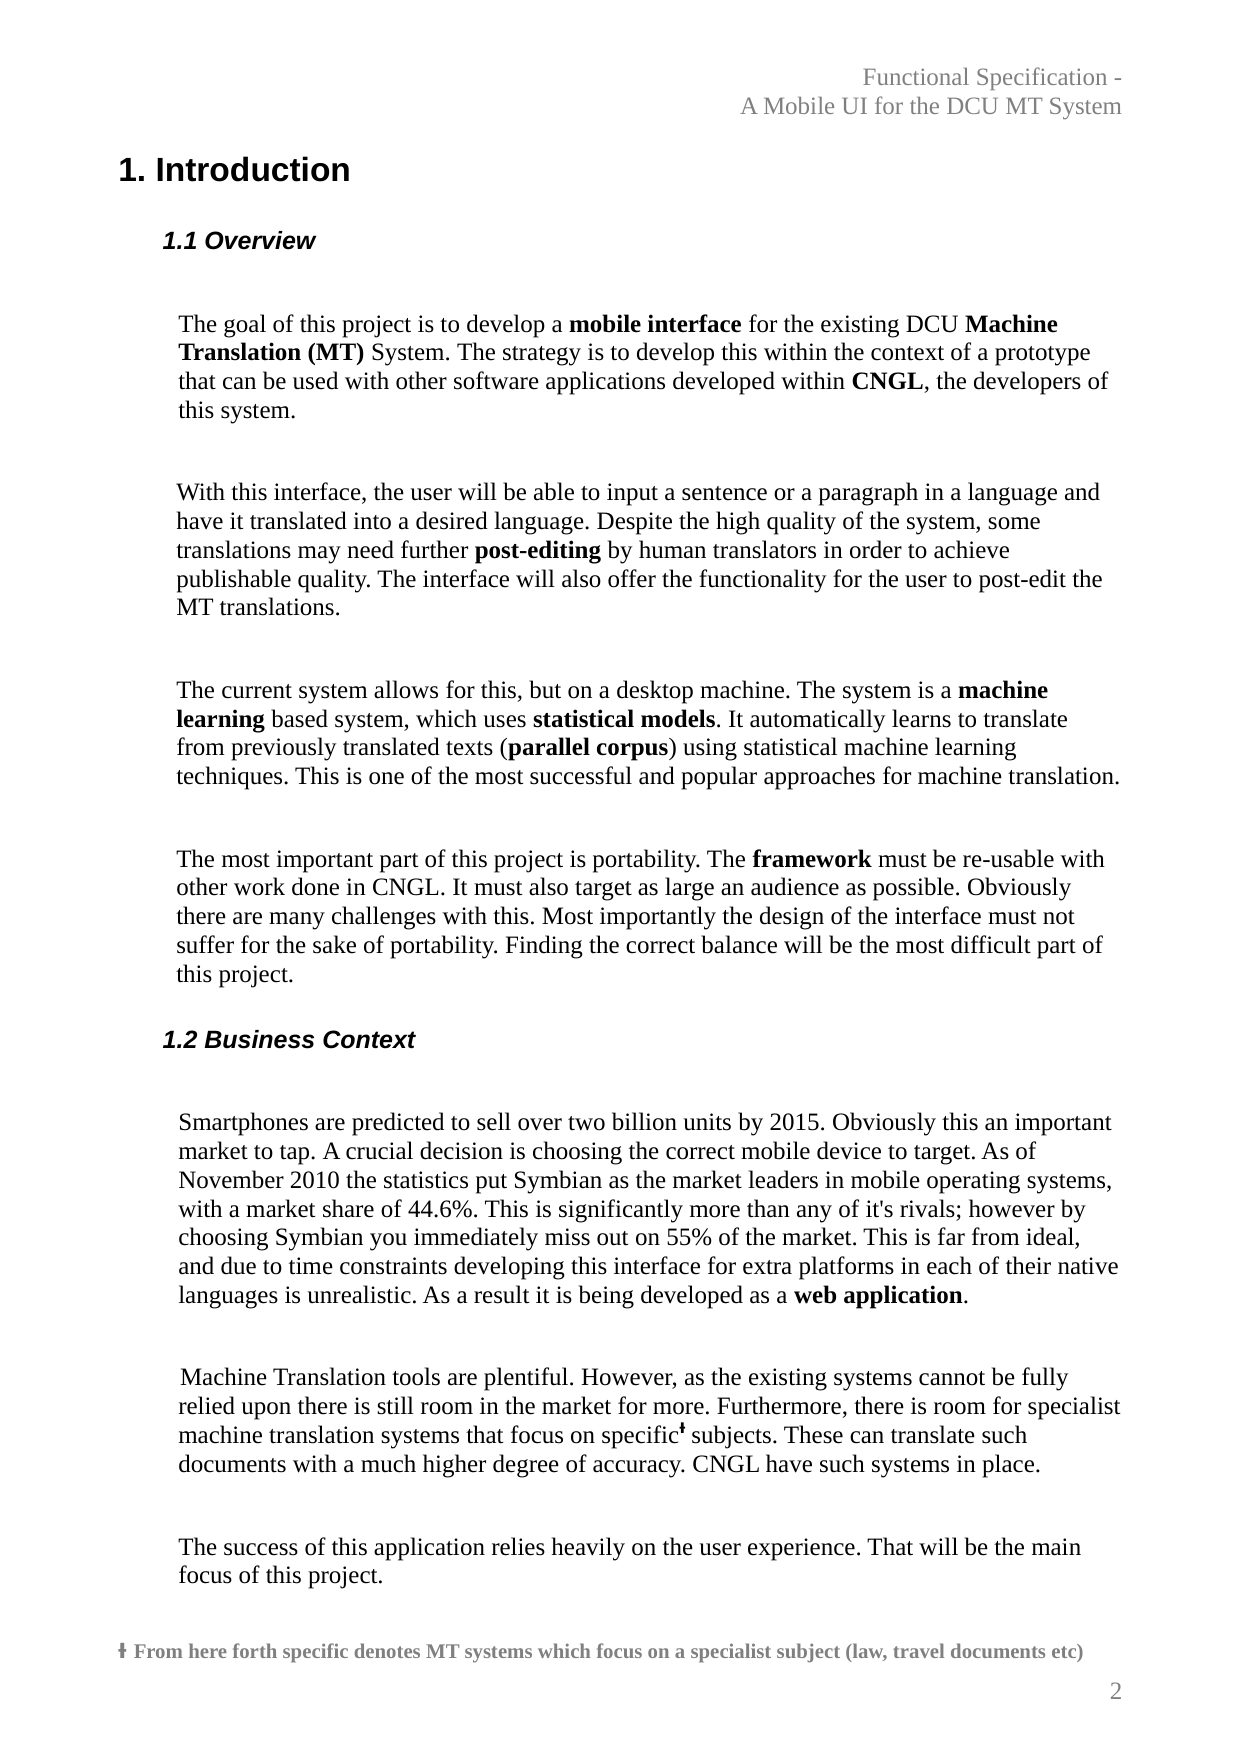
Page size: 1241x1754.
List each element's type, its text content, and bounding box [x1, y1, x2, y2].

text The current system allows for this, but on a desktop machine. The system is a machine learning based system, which uses statistical models. It automatically learns to translate from previously translated texts (parallel corpus) using statistical machine learning techniques. This is one of the most successful and popular approaches for machine translation. [176, 675, 1122, 790]
text The success of this application relies heavily on the user experience. That will be the main focus of this project. [178, 1532, 1122, 1589]
subtitle 1.2 Business Context [162, 1025, 1122, 1054]
subtitle 1.1 Overview [162, 226, 1122, 255]
text Machine Translation tools are plentiful. However, as the existing systems cannot be fully relied upon there is still room in the market for more. Furthermore, there is room for specialist machine translation systems that focus on specificƗ subjects. These can translate such documents with a much higher degree of accuracy. CNGL have such systems in place. [178, 1362, 1122, 1478]
text The goal of this project is to develop a mobile interface for the existing DCU Machine Translation (MT) System. The strategy is to develop this within the context of a prototype that can be used with other software applications developed within CNGL, the developers of this system. [178, 309, 1122, 424]
text Smartphones are predicted to sell over two billion units by 2015. Obviously this an important market to tap. A crucial decision is choosing the correct mobile device to target. As of November 2010 the statistics put Symbian as the market leaders in mobile operating systems, with a market share of 44.6%. This is significantly more than any of it's rivals; however by choosing Symbian you immediately miss out on 55% of the market. This is far from ideal, and due to time constraints developing this interface for extra platforms in each of their native languages is unrealistic. As a result it is being developed as a web application. [162, 1107, 1122, 1309]
text With this interface, the user will be able to input a sentence or a paragraph in a language and have it translated into a desired language. Despite the high quality of the system, some translations may need further post-editing by human translators in order to achieve publishable quality. The interface will also offer the functionality for the user to post-edit the MT translations. [176, 477, 1122, 621]
subtitle 1. Introduction [118, 150, 1122, 189]
text The most important part of this project is portability. The framework must be re-usable with other work done in CNGL. It must also target as large an audience as possible. Obviously there are many challenges with this. Most importantly the design of the interface must not suffer for the sake of portability. Finding the correct balance will be the most difficult part of this project. [176, 844, 1122, 987]
